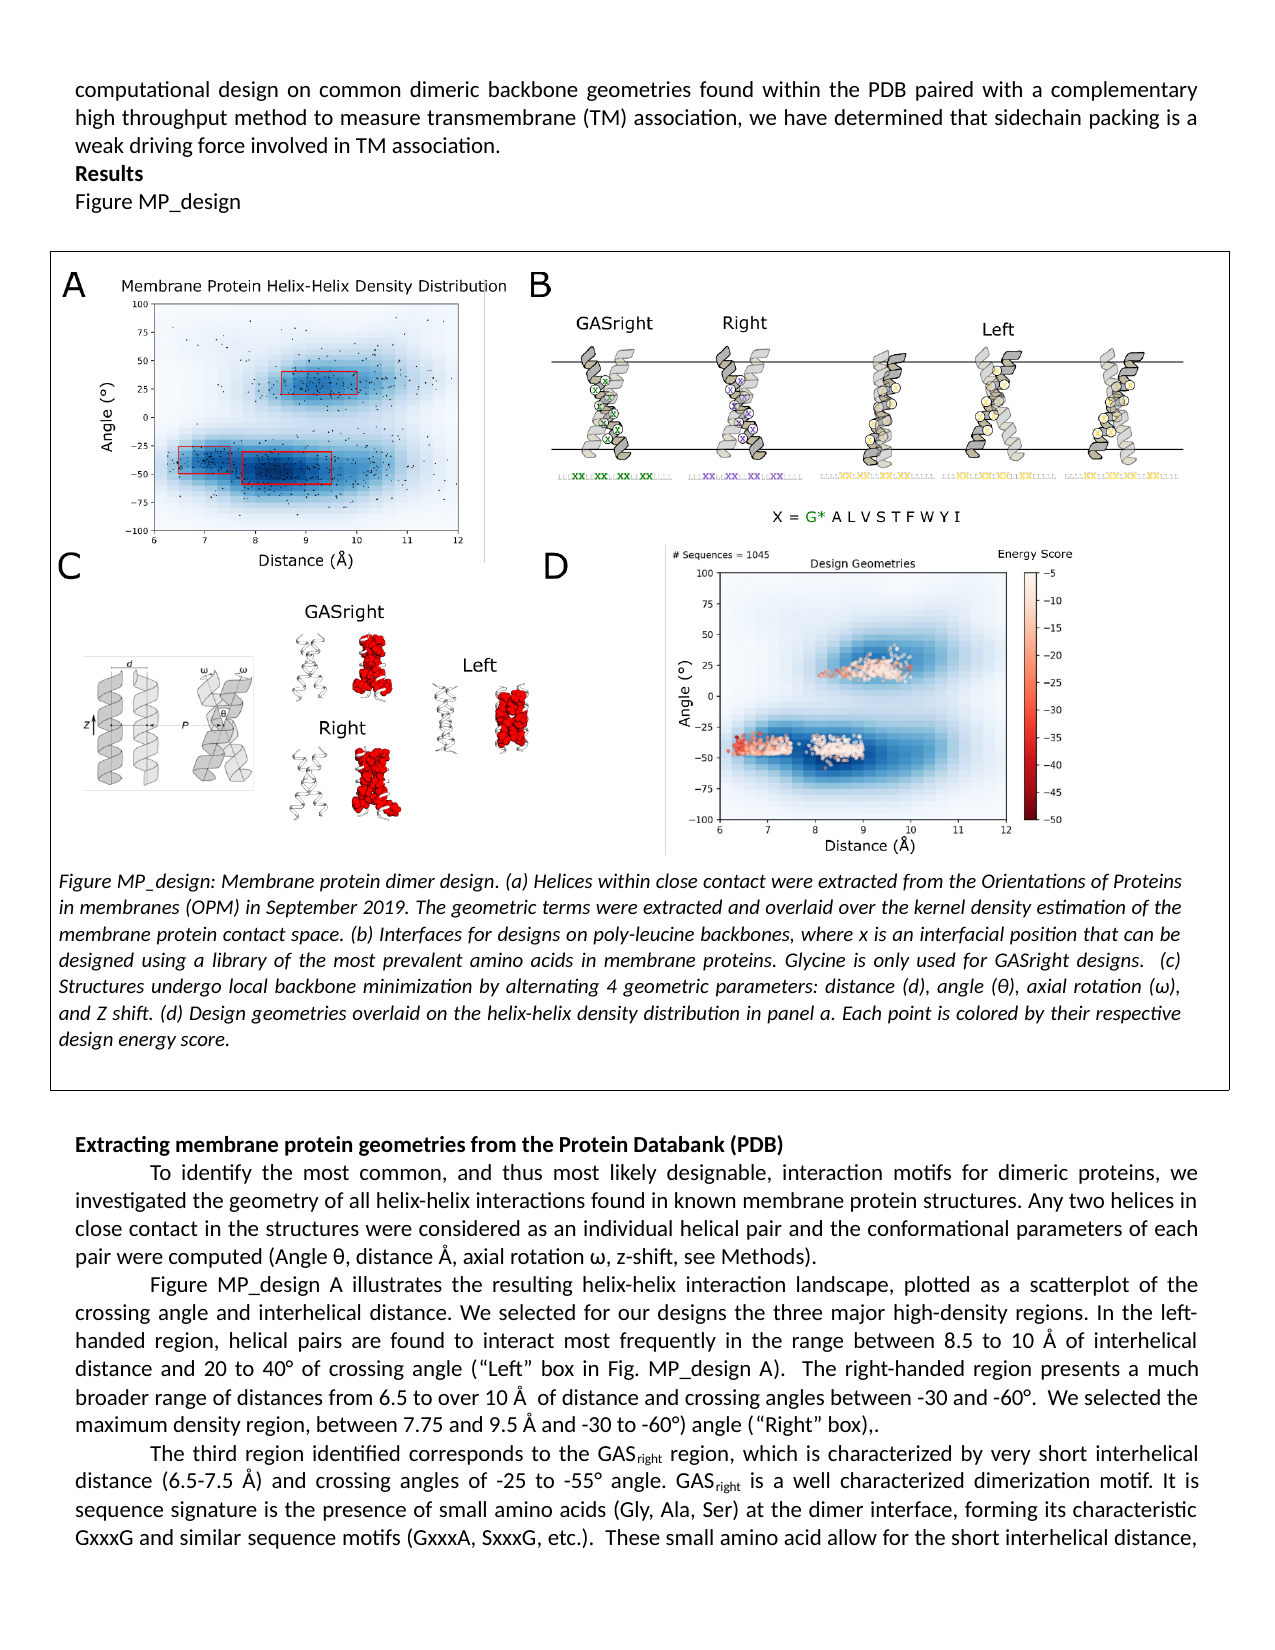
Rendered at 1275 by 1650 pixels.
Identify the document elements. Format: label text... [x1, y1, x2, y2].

text Extracting membrane protein geometries from the Protein Databank (PDB) [75, 1130, 1200, 1158]
text Figure MP_design A illustrates the resulting helix-helix interaction landscape, plotted as a scatterplot of the crossing angle and interhelical distance. We selected for our designs the three major high-density regions. In the left-handed region, helical pairs are found to interact most frequently in the range between 8.5 to 10 Å of interhelical distance and 20 to 40° of crossing angle (“Left” box in Fig. MP_design A). The right-handed region presents a much broader range of distances from 6.5 to over 10 Å of distance and crossing angles between -30 and -60°. We selected the maximum density region, between 7.75 and 9.5 Å and -30 to -60°) angle (“Right” box),. [75, 1271, 1200, 1439]
text Results [75, 159, 1200, 187]
text To identify the most common, and thus most likely designable, interaction motifs for dimeric proteins, we investigated the geometry of all helix-helix interactions found in known membrane protein structures. Any two helices in close contact in the structures were considered as an individual helical pair and the conformational parameters of each pair were computed (Angle θ, distance Å, axial rotation ω, z-shift, see Methods). [75, 1158, 1200, 1271]
text Figure MP_design [75, 187, 1200, 215]
text computational design on common dimeric backbone geometries found within the PDB paired with a complementary high throughput method to measure transmembrane (TM) association, we have determined that sidechain packing is a weak driving force involved in TM association. [75, 75, 1200, 159]
text Figure MP_design: Membrane protein dimer design. (a) Helices within close contact were extracted from the Orientations of Proteins in membranes (OPM) in September 2019. The geometric terms were extracted and overlaid over the kernel density estimation of the membrane protein contact space. (b) Interfaces for designs on poly-leucine backbones, where x is an interfacial position that can be designed using a library of the most prevalent amino acids in membrane proteins. Glycine is only used for GASright designs. (c) Structures undergo local backbone minimization by alternating 4 geometric parameters: distance (d), angle (θ), axial rotation (ω), and Z shift. (d) Design geometries overlaid on the helix-helix density distribution in panel a. Each point is colored by their respective design energy score. [58, 855, 1183, 1052]
picture [58, 272, 1184, 855]
text The third region identified corresponds to the GASright region, which is characterized by very short interhelical distance (6.5-7.5 Å) and crossing angles of -25 to -55° angle. GASright is a well characterized dimerization motif. It is sequence signature is the presence of small amino acids (Gly, Ala, Ser) at the dimer interface, forming its characteristic GxxxG and similar sequence motifs (GxxxA, SxxxG, etc.). These small amino acid allow for the short interhelical distance, [75, 1439, 1200, 1551]
